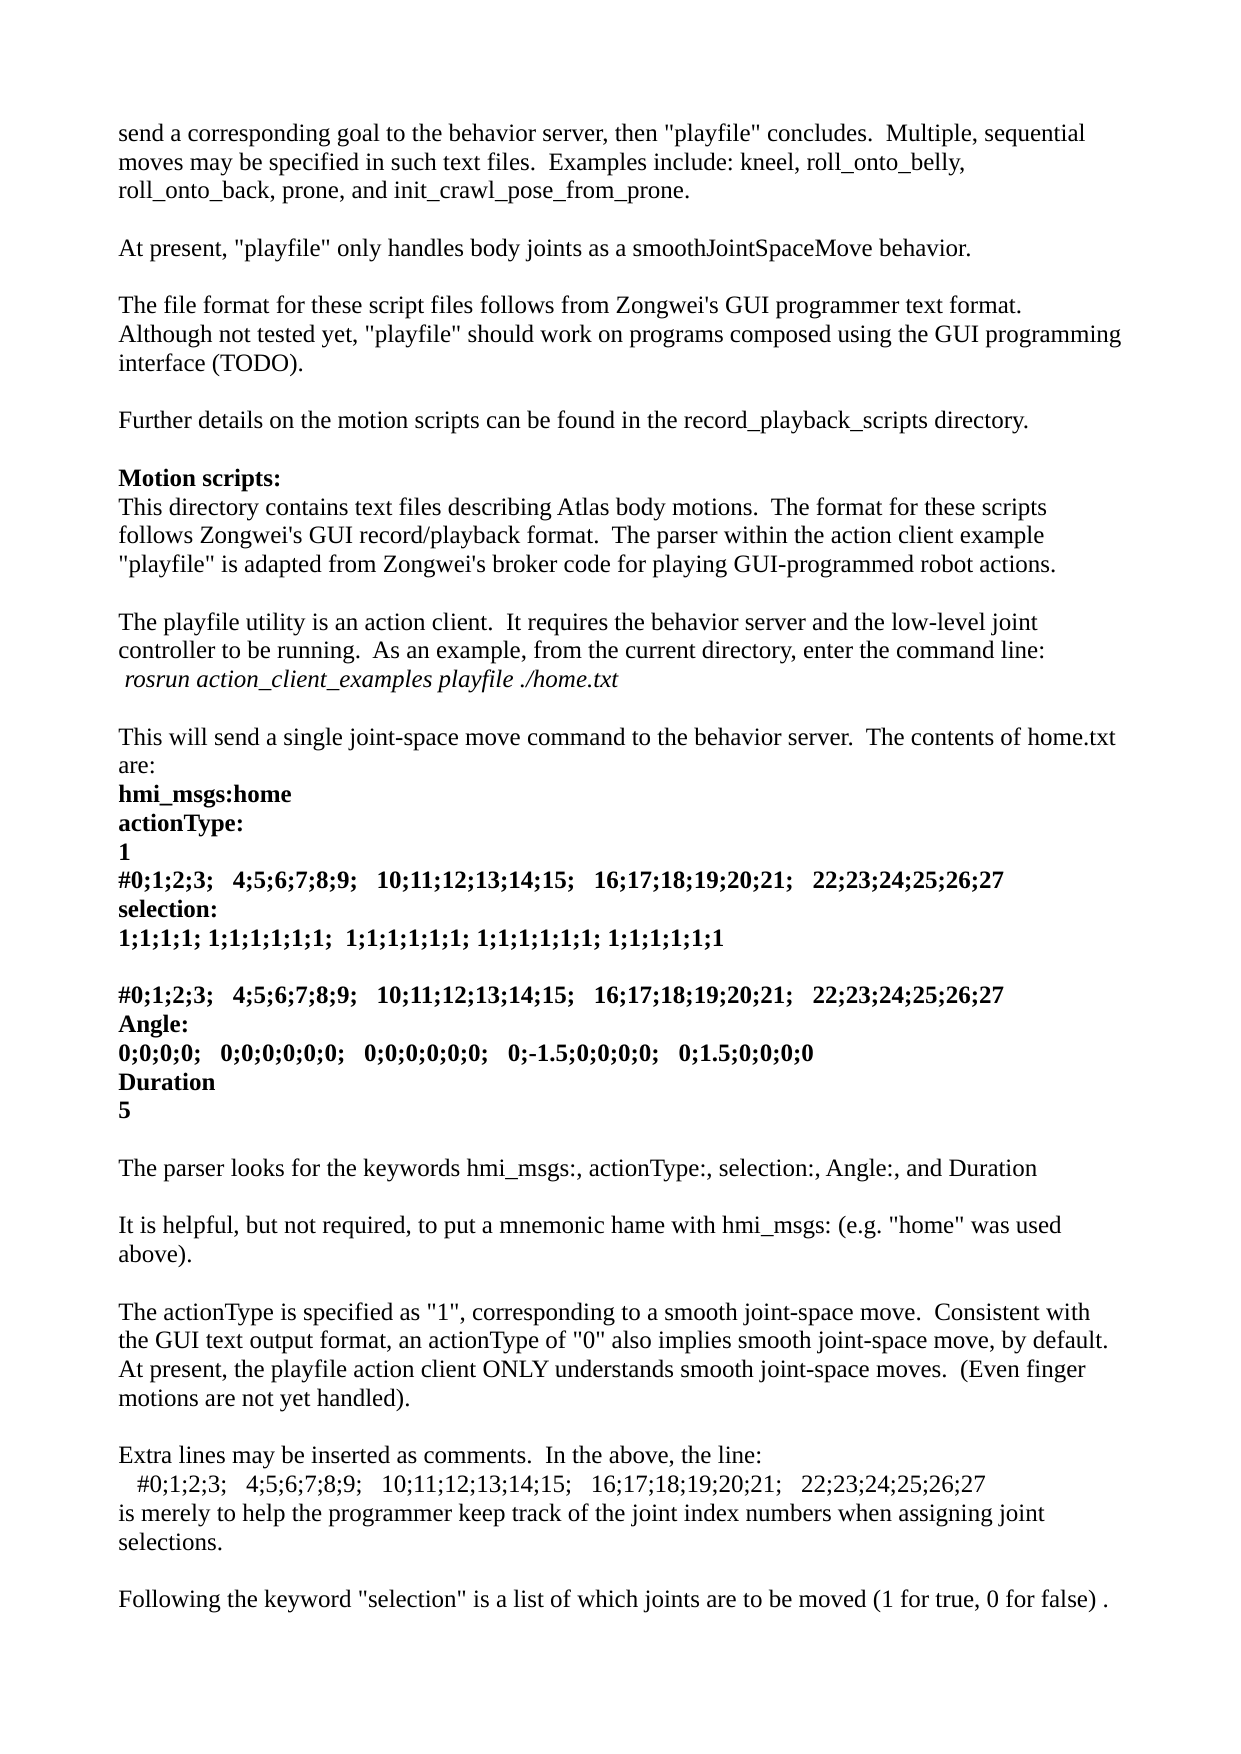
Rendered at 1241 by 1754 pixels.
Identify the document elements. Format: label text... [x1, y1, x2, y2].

text This directory contains text files describing Atlas body motions. The format for these scripts follows Zongwei's GUI record/playback format. The parser within the action client example "playfile" is adapted from Zongwei's broker code for playing GUI-programmed robot actions. [118, 492, 1122, 578]
text actionType: [118, 808, 1122, 837]
text Duration [118, 1067, 1122, 1096]
text is merely to help the programmer keep track of the joint index numbers when assigning joint selections. [118, 1498, 1122, 1556]
text hmi_msgs:home [118, 779, 1122, 808]
text At present, "playfile" only handles body joints as a smoothJointSpaceMove behavior. [118, 233, 1122, 262]
text #0;1;2;3; 4;5;6;7;8;9; 10;11;12;13;14;15; 16;17;18;19;20;21; 22;23;24;25;26;27 [118, 981, 1122, 1009]
text The parser looks for the keywords hmi_msgs:, actionType:, selection:, Angle:, and Duration [118, 1153, 1122, 1182]
text 1 [118, 837, 1122, 866]
text Angle: [118, 1009, 1122, 1038]
text Further details on the motion scripts can be found in the record_playback_scripts directory. [118, 406, 1122, 434]
text #0;1;2;3; 4;5;6;7;8;9; 10;11;12;13;14;15; 16;17;18;19;20;21; 22;23;24;25;26;27 [118, 866, 1122, 894]
text 0;0;0;0; 0;0;0;0;0;0; 0;0;0;0;0;0; 0;-1.5;0;0;0;0; 0;1.5;0;0;0;0 [118, 1038, 1122, 1067]
text #0;1;2;3; 4;5;6;7;8;9; 10;11;12;13;14;15; 16;17;18;19;20;21; 22;23;24;25;26;27 [118, 1469, 1122, 1498]
text selection: [118, 894, 1122, 923]
text This will send a single joint-space move command to the behavior server. The contents of home.txt are: [118, 722, 1122, 779]
text The playfile utility is an action client. It requires the behavior server and the low-level joint controller to be running. As an example, from the current directory, enter the command line: [118, 607, 1122, 664]
text The file format for these script files follows from Zongwei's GUI programmer text format. Although not tested yet, "playfile" should work on programs composed using the GUI programming interface (TODO). [118, 291, 1122, 377]
text Extra lines may be inserted as comments. In the above, the line: [118, 1441, 1122, 1469]
text The actionType is specified as "1", corresponding to a smooth joint-space move. Consistent with the GUI text output format, an actionType of "0" also implies smooth joint-space move, by default. At present, the playfile action client ONLY understands smooth joint-space moves. (Even finger motions are not yet handled). [118, 1297, 1122, 1412]
text Motion scripts: [118, 463, 1122, 492]
text Following the keyword "selection" is a list of which joints are to be moved (1 for true, 0 for false) . [118, 1584, 1122, 1613]
text rosrun action_client_examples playfile ./home.txt [118, 664, 1122, 693]
text send a corresponding goal to the behavior server, then "playfile" concludes. Multiple, sequential moves may be specified in such text files. Examples include: kneel, roll_onto_belly, roll_onto_back, prone, and init_crawl_pose_from_prone. [118, 118, 1122, 204]
text It is helpful, but not required, to put a mnemonic hame with hmi_msgs: (e.g. "home" was used above). [118, 1211, 1122, 1268]
text 1;1;1;1; 1;1;1;1;1;1; 1;1;1;1;1;1; 1;1;1;1;1;1; 1;1;1;1;1;1 [118, 923, 1122, 952]
text 5 [118, 1096, 1122, 1124]
